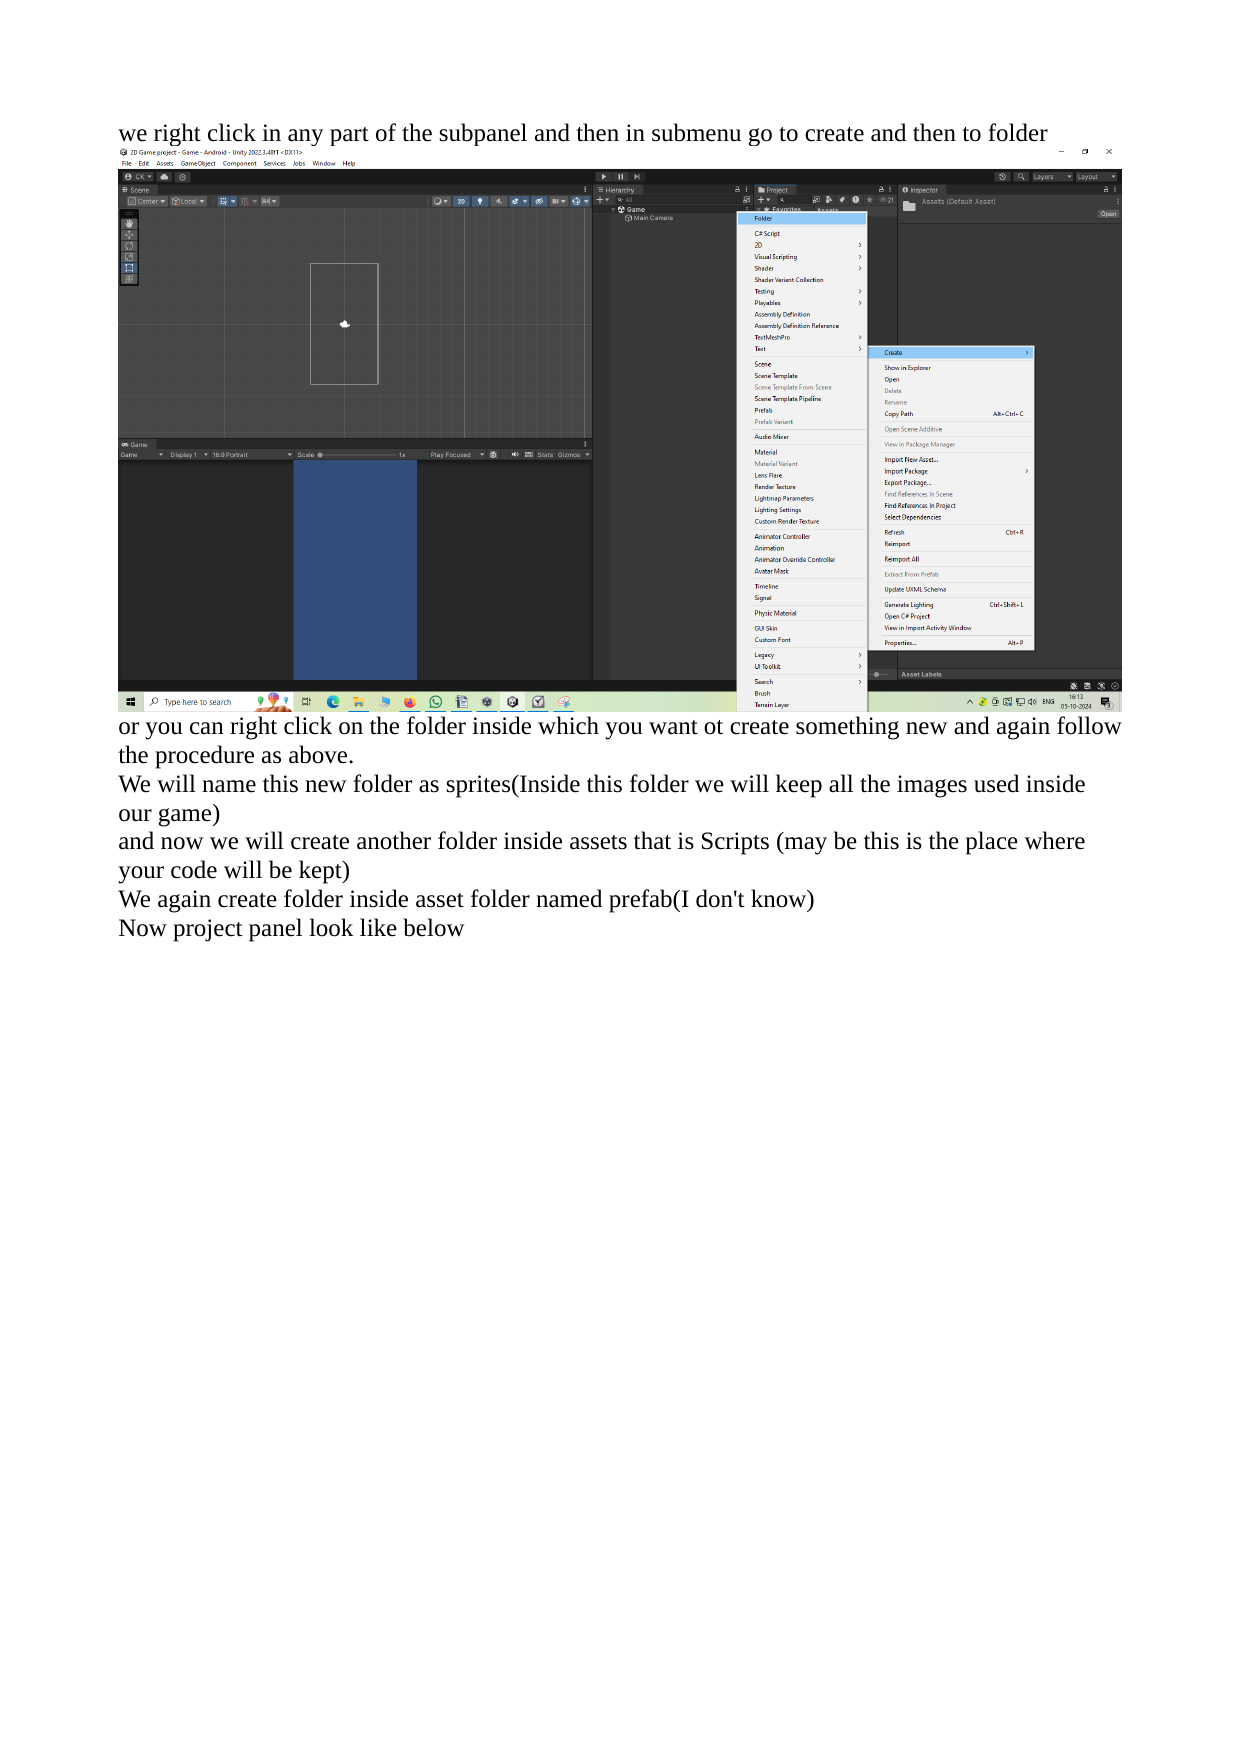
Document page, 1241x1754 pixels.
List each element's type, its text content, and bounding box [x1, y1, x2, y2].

text Now project panel look like below [118, 913, 1122, 941]
picture [118, 146, 1122, 712]
text We again create folder inside asset folder named prefab(I don't know) [118, 884, 1122, 913]
text We will name this new folder as sprites(Inside this folder we will keep all the images used inside our game) [118, 769, 1122, 826]
text or you can right click on the folder inside which you want ot create something new and again follow the procedure as above. [118, 712, 1122, 769]
text we right click in any part of the subpanel and then in submenu go to create and then to folder [118, 118, 1122, 146]
text and now we will create another folder inside assets that is Scripts (may be this is the place where your code will be kept) [118, 826, 1122, 884]
